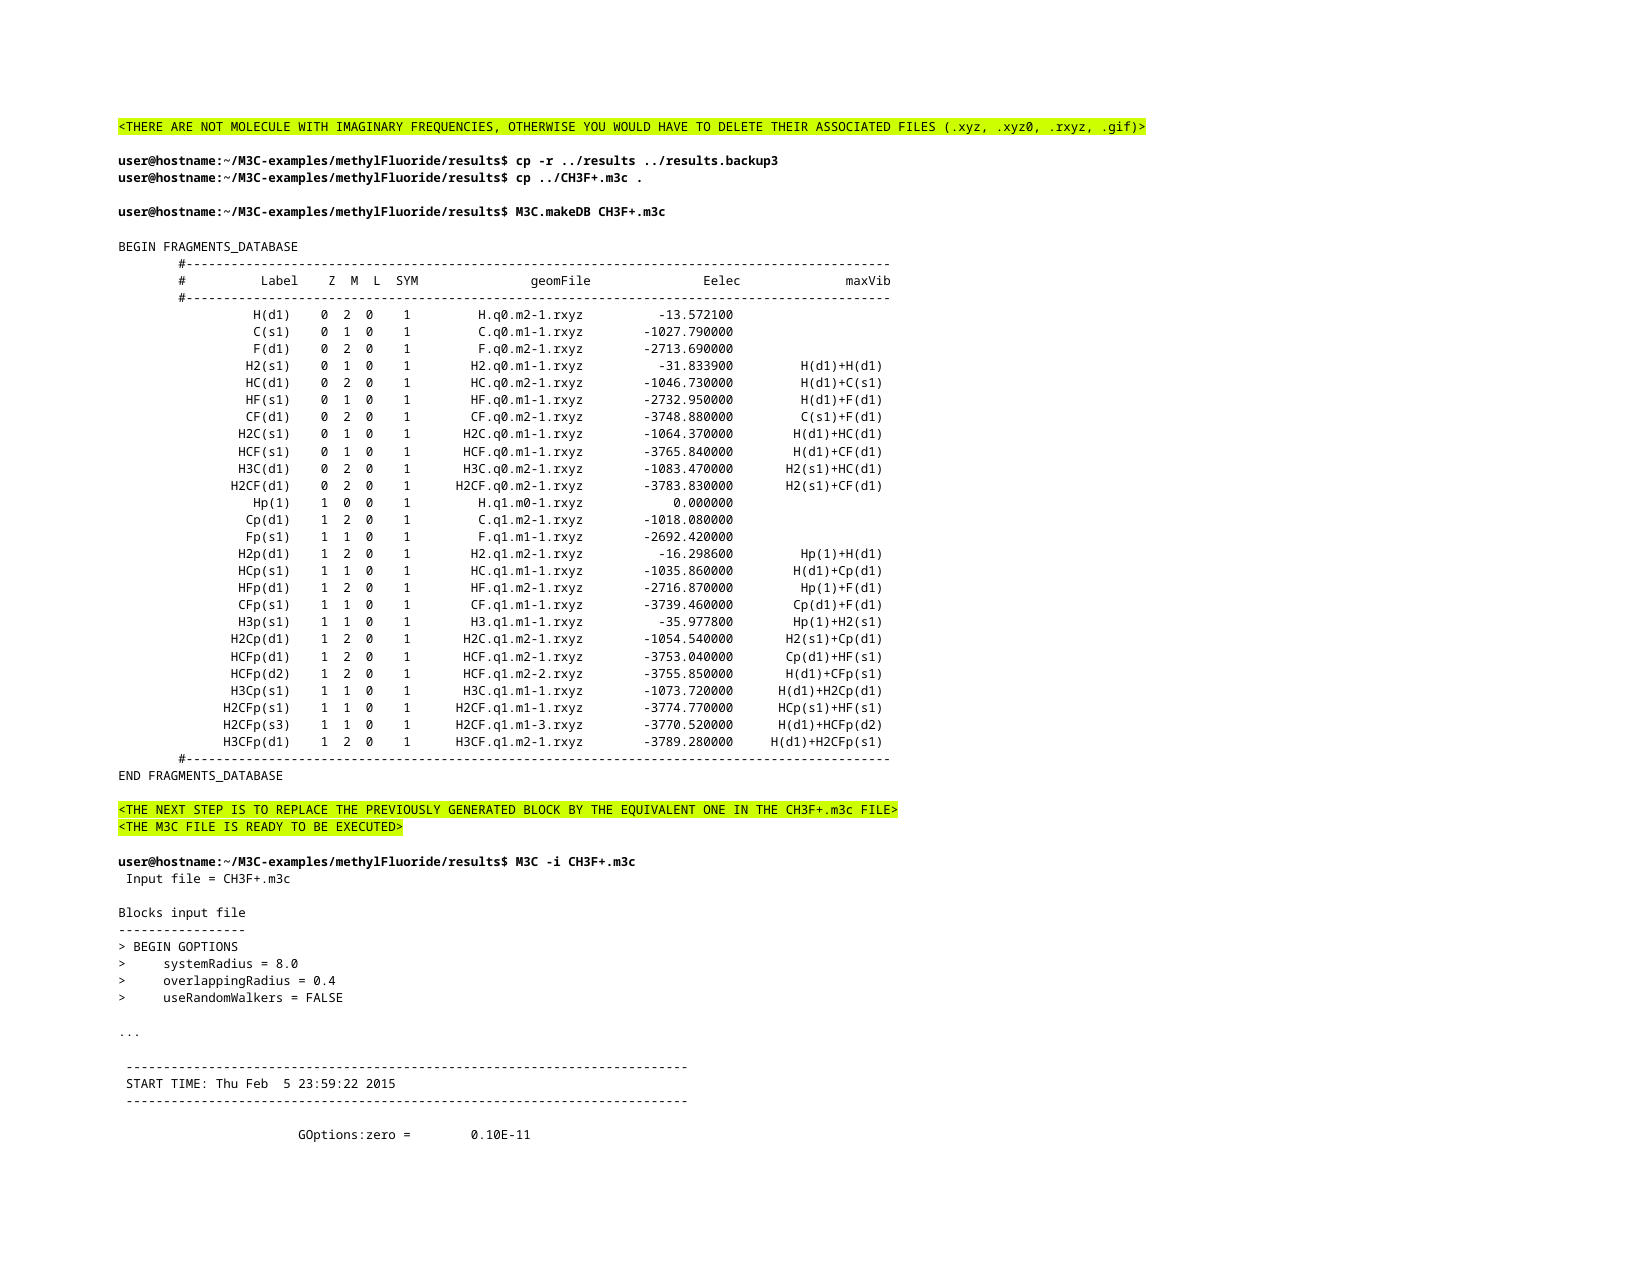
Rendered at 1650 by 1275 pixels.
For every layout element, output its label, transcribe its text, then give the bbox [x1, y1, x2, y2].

text GOptions:zero = 0.10E-11 [118, 1126, 1532, 1143]
text <THERE ARE NOT MOLECULE WITH IMAGINARY FREQUENCIES, OTHERWISE YOU WOULD HAVE TO DELETE THEIR ASSOCIATED FILES (.xyz, .xyz0, .rxyz, .gif)> [118, 118, 1532, 135]
text H2CFp(s3) 1 1 0 1 H2CF.q1.m1-3.rxyz -3770.520000 H(d1)+HCFp(d2) [118, 716, 1532, 733]
text H2C(s1) 0 1 0 1 H2C.q0.m1-1.rxyz -1064.370000 H(d1)+HC(d1) [118, 426, 1532, 443]
text H2Cp(d1) 1 2 0 1 H2C.q1.m2-1.rxyz -1054.540000 H2(s1)+Cp(d1) [118, 631, 1532, 648]
text CF(d1) 0 2 0 1 CF.q0.m2-1.rxyz -3748.880000 C(s1)+F(d1) [118, 408, 1532, 426]
text #---------------------------------------------------------------------------------------------- [118, 750, 1532, 767]
text Hp(1) 1 0 0 1 H.q1.m0-1.rxyz 0.000000 [118, 494, 1532, 511]
text HF(s1) 0 1 0 1 HF.q0.m1-1.rxyz -2732.950000 H(d1)+F(d1) [118, 391, 1532, 408]
text user@hostname:~/M3C-examples/methylFluoride/results$ cp -r ../results ../results.backup3 [118, 152, 1532, 169]
text > BEGIN GOPTIONS [118, 938, 1532, 955]
text END FRAGMENTS_DATABASE [118, 767, 1532, 784]
text H3Cp(s1) 1 1 0 1 H3C.q1.m1-1.rxyz -1073.720000 H(d1)+H2Cp(d1) [118, 682, 1532, 699]
text Blocks input file [118, 904, 1532, 921]
text CFp(s1) 1 1 0 1 CF.q1.m1-1.rxyz -3739.460000 Cp(d1)+F(d1) [118, 596, 1532, 613]
text H2CF(d1) 0 2 0 1 H2CF.q0.m2-1.rxyz -3783.830000 H2(s1)+CF(d1) [118, 477, 1532, 494]
text --------------------------------------------------------------------------- [118, 1092, 1532, 1109]
text C(s1) 0 1 0 1 C.q0.m1-1.rxyz -1027.790000 [118, 323, 1532, 340]
text Fp(s1) 1 1 0 1 F.q1.m1-1.rxyz -2692.420000 [118, 528, 1532, 545]
text HFp(d1) 1 2 0 1 HF.q1.m2-1.rxyz -2716.870000 Hp(1)+F(d1) [118, 579, 1532, 596]
text START TIME: Thu Feb 5 23:59:22 2015 [118, 1075, 1532, 1092]
text H2CFp(s1) 1 1 0 1 H2CF.q1.m1-1.rxyz -3774.770000 HCp(s1)+HF(s1) [118, 699, 1532, 716]
text H3C(d1) 0 2 0 1 H3C.q0.m2-1.rxyz -1083.470000 H2(s1)+HC(d1) [118, 460, 1532, 477]
text F(d1) 0 2 0 1 F.q0.m2-1.rxyz -2713.690000 [118, 340, 1532, 357]
text # Label Z M L SYM geomFile Eelec maxVib [118, 272, 1532, 289]
text user@hostname:~/M3C-examples/methylFluoride/results$ M3C.makeDB CH3F+.m3c [118, 203, 1532, 221]
text <THE NEXT STEP IS TO REPLACE THE PREVIOUSLY GENERATED BLOCK BY THE EQUIVALENT ONE IN THE CH3F+.m3c FILE> [118, 801, 1532, 818]
text Input file = CH3F+.m3c [118, 870, 1532, 887]
text H2p(d1) 1 2 0 1 H2.q1.m2-1.rxyz -16.298600 Hp(1)+H(d1) [118, 545, 1532, 562]
text > overlappingRadius = 0.4 [118, 972, 1532, 989]
text HCFp(d1) 1 2 0 1 HCF.q1.m2-1.rxyz -3753.040000 Cp(d1)+HF(s1) [118, 648, 1532, 665]
text ----------------- [118, 921, 1532, 938]
text --------------------------------------------------------------------------- [118, 1058, 1532, 1075]
text H3p(s1) 1 1 0 1 H3.q1.m1-1.rxyz -35.977800 Hp(1)+H2(s1) [118, 613, 1532, 631]
text BEGIN FRAGMENTS_DATABASE [118, 238, 1532, 255]
text Cp(d1) 1 2 0 1 C.q1.m2-1.rxyz -1018.080000 [118, 511, 1532, 528]
text HCF(s1) 0 1 0 1 HCF.q0.m1-1.rxyz -3765.840000 H(d1)+CF(d1) [118, 443, 1532, 460]
text H2(s1) 0 1 0 1 H2.q0.m1-1.rxyz -31.833900 H(d1)+H(d1) [118, 357, 1532, 374]
text H(d1) 0 2 0 1 H.q0.m2-1.rxyz -13.572100 [118, 306, 1532, 323]
text > useRandomWalkers = FALSE [118, 989, 1532, 1006]
text <THE M3C FILE IS READY TO BE EXECUTED> [118, 818, 1532, 836]
text > systemRadius = 8.0 [118, 955, 1532, 972]
text ... [118, 1023, 1532, 1041]
text HCFp(d2) 1 2 0 1 HCF.q1.m2-2.rxyz -3755.850000 H(d1)+CFp(s1) [118, 665, 1532, 682]
text H3CFp(d1) 1 2 0 1 H3CF.q1.m2-1.rxyz -3789.280000 H(d1)+H2CFp(s1) [118, 733, 1532, 750]
text #---------------------------------------------------------------------------------------------- [118, 255, 1532, 272]
text user@hostname:~/M3C-examples/methylFluoride/results$ M3C -i CH3F+.m3c [118, 853, 1532, 870]
text HC(d1) 0 2 0 1 HC.q0.m2-1.rxyz -1046.730000 H(d1)+C(s1) [118, 374, 1532, 391]
text #---------------------------------------------------------------------------------------------- [118, 289, 1532, 306]
text user@hostname:~/M3C-examples/methylFluoride/results$ cp ../CH3F+.m3c . [118, 169, 1532, 186]
text HCp(s1) 1 1 0 1 HC.q1.m1-1.rxyz -1035.860000 H(d1)+Cp(d1) [118, 562, 1532, 579]
